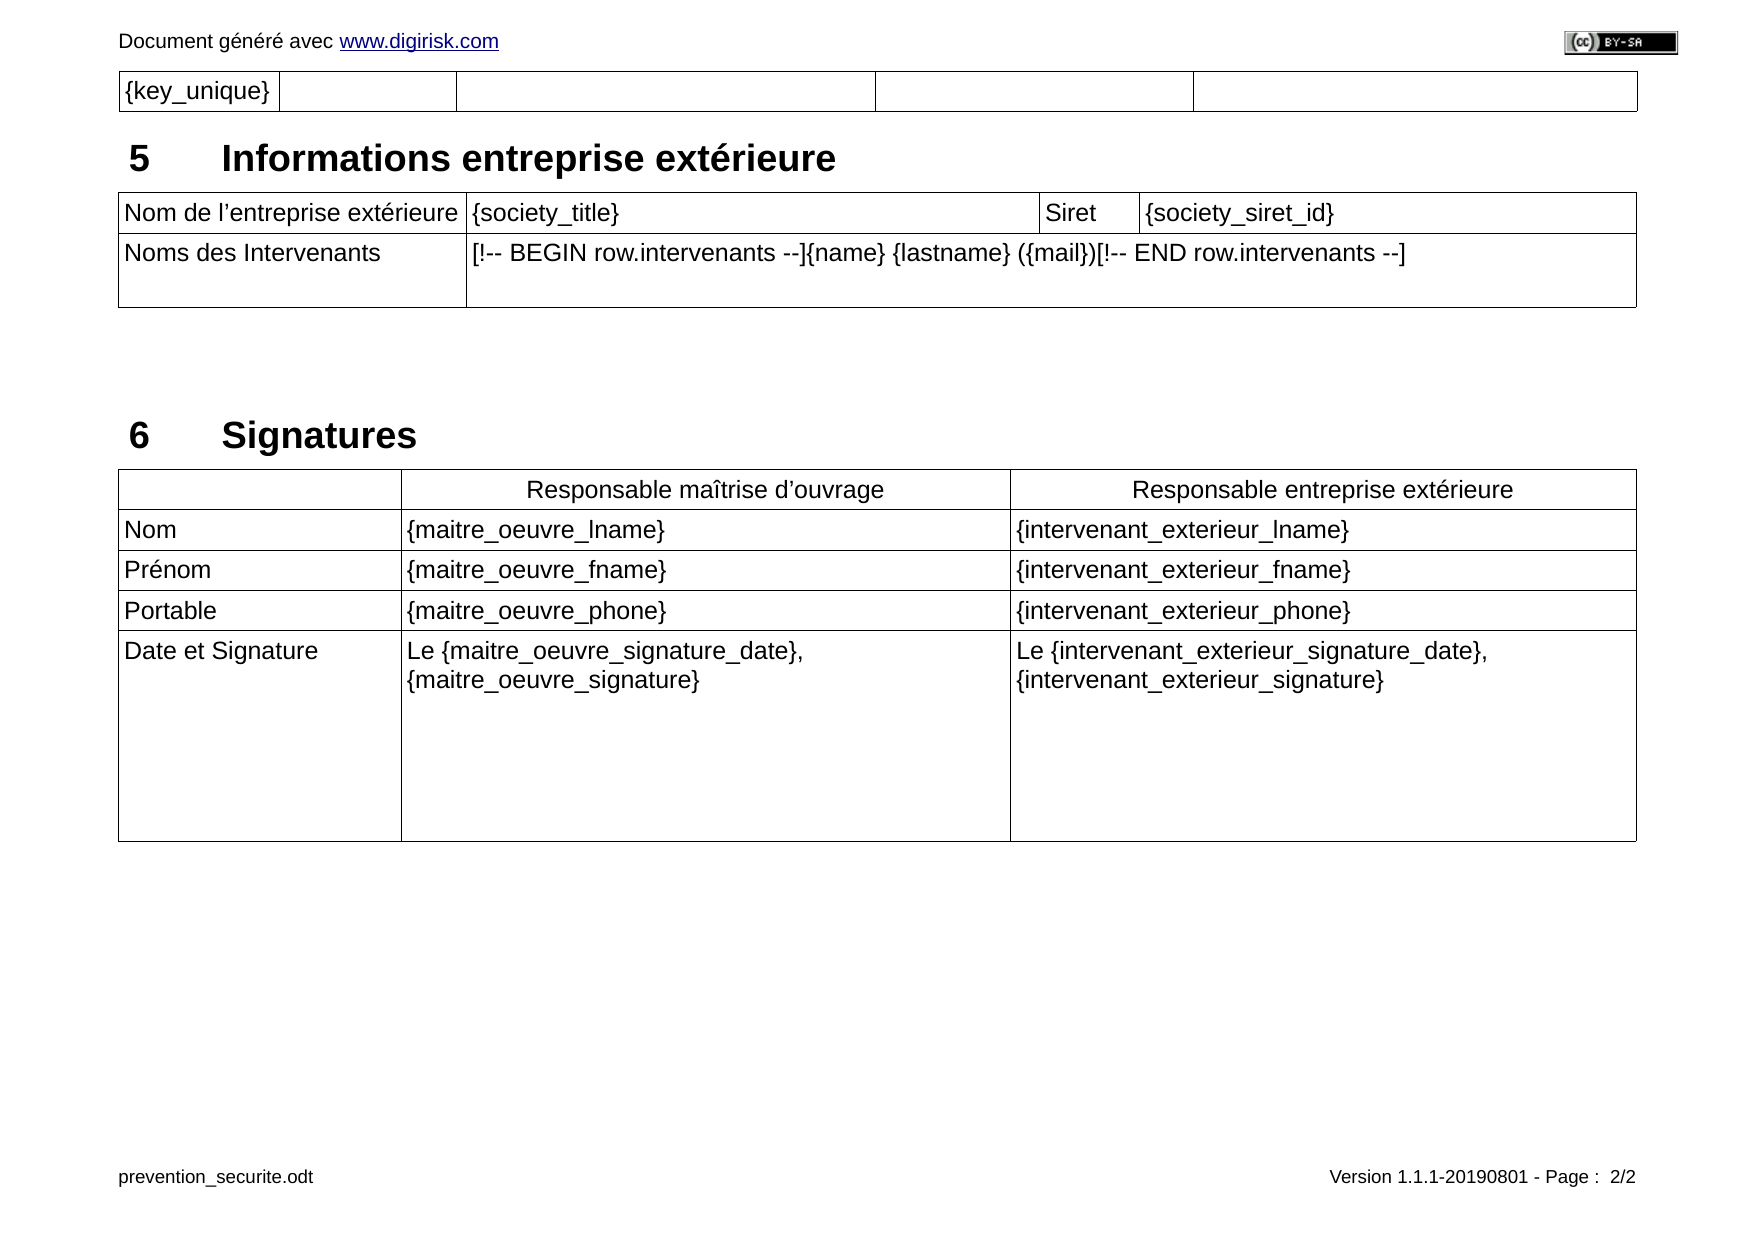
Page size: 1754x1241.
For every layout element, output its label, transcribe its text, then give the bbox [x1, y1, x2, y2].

table_cell Noms des Intervenants [119, 234, 466, 307]
table_cell [457, 72, 875, 111]
table_cell {intervenant_exterieur_fname} [1011, 551, 1636, 590]
table_cell [280, 72, 456, 111]
table_cell {maitre_oeuvre_lname} [402, 510, 1010, 549]
table_header Responsable maîtrise d’ouvrage [402, 470, 1010, 509]
table_cell Le {maitre_oeuvre_signature_date}, {maitre_oeuvre_signature} [402, 631, 1010, 841]
table_cell Portable [119, 591, 401, 630]
table_header [119, 470, 401, 509]
table_header {society_title} [467, 193, 1039, 232]
subtitle Signatures [118, 413, 1636, 456]
table_cell [1194, 72, 1637, 111]
table_cell Date et Signature [119, 631, 401, 841]
table_cell Prénom [119, 551, 401, 590]
table_cell {intervenant_exterieur_phone} [1011, 591, 1636, 630]
table_cell [!-- BEGIN row.intervenants --]{name} {lastname} ({mail})[!-- END row.intervenants --] [467, 234, 1636, 307]
table_header Siret [1040, 193, 1139, 232]
table_cell Le {intervenant_exterieur_signature_date}, {intervenant_exterieur_signature} [1011, 631, 1636, 841]
table_cell {maitre_oeuvre_fname} [402, 551, 1010, 590]
subtitle Informations entreprise extérieure [118, 136, 1636, 179]
table_cell {key_unique} [120, 72, 279, 111]
table_cell Nom [119, 510, 401, 549]
table_cell {maitre_oeuvre_phone} [402, 591, 1010, 630]
picture [1564, 31, 1679, 55]
table_header {society_siret_id} [1140, 193, 1636, 232]
table_header Nom de l’entreprise extérieure [119, 193, 466, 232]
table_cell {intervenant_exterieur_lname} [1011, 510, 1636, 549]
table_header Responsable entreprise extérieure [1011, 470, 1636, 509]
table_cell [876, 72, 1193, 111]
